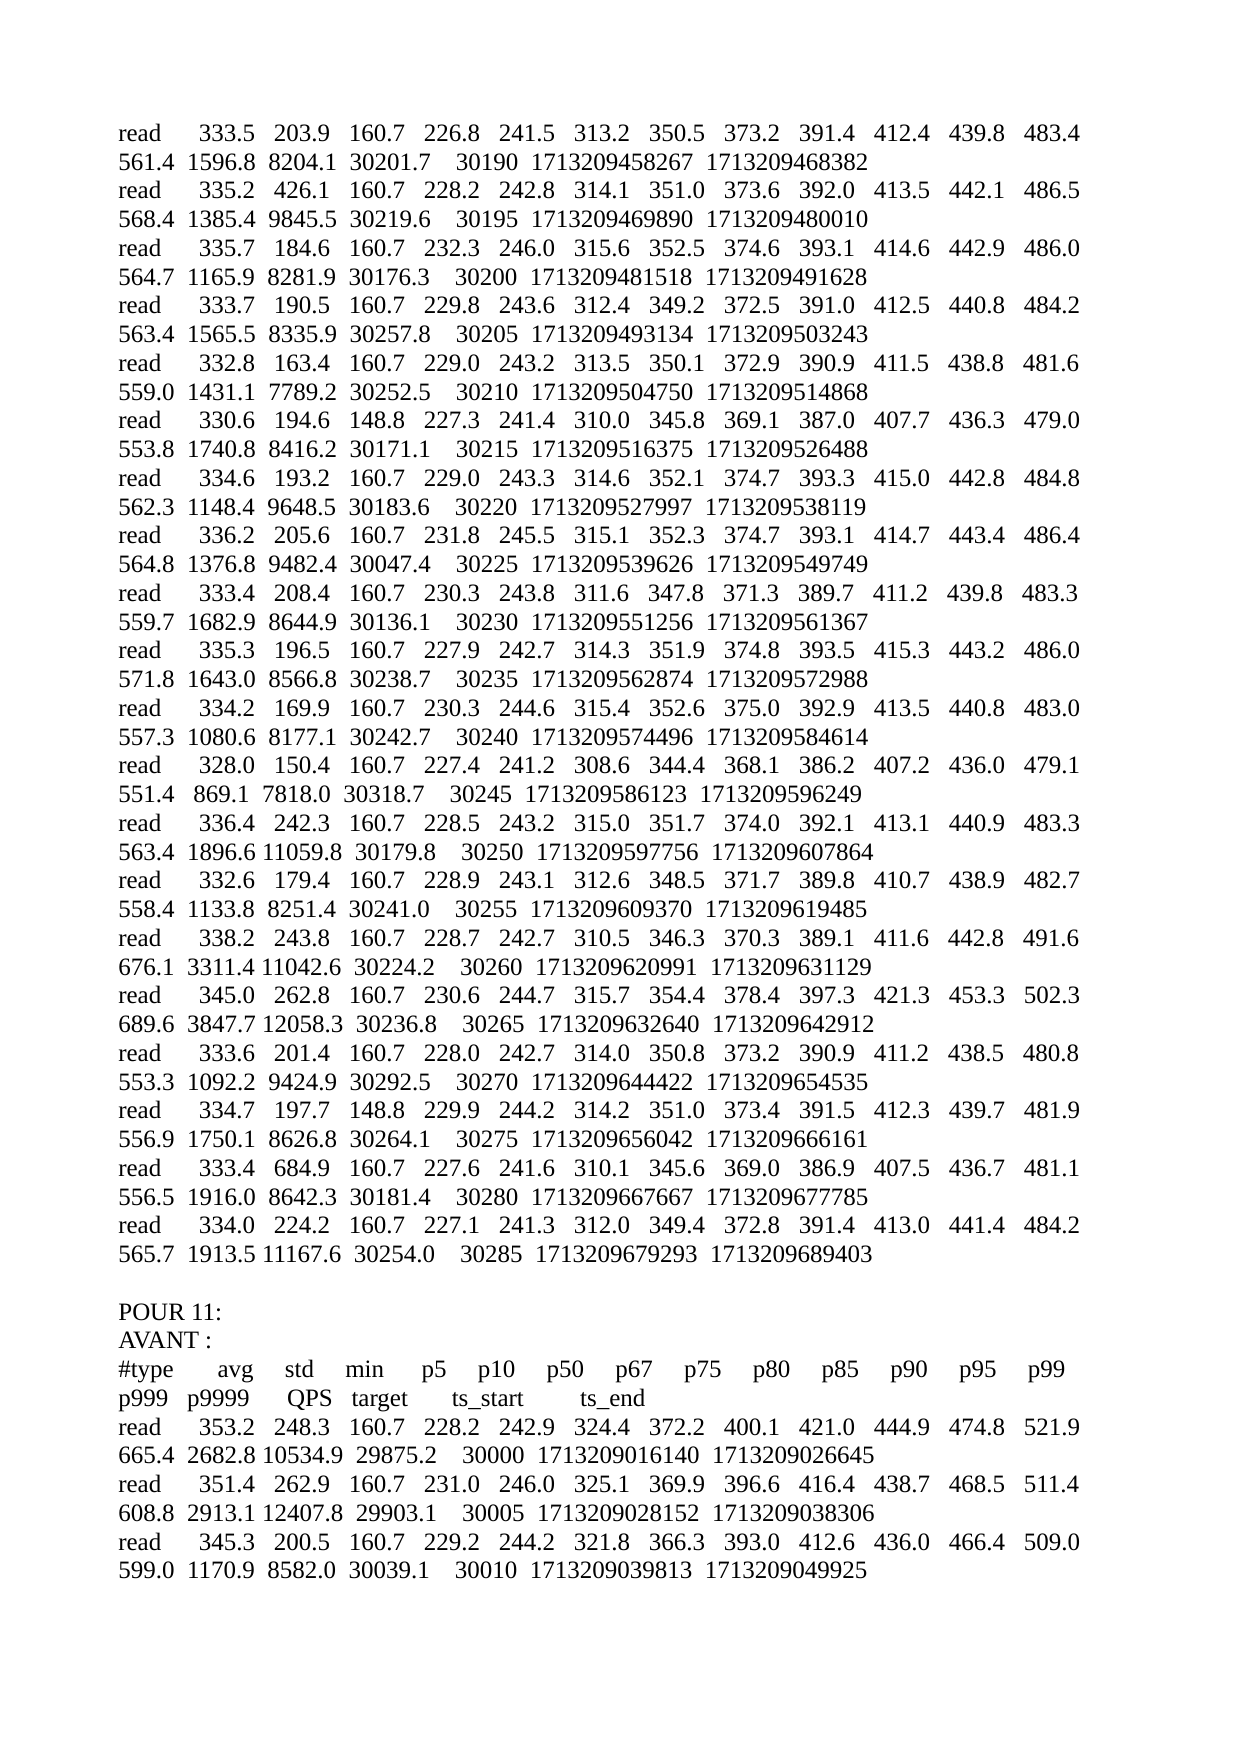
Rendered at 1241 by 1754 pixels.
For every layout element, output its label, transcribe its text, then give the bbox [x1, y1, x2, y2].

text read 333.7 190.5 160.7 229.8 243.6 312.4 349.2 372.5 391.0 412.5 440.8 484.2 563.4 1565.5 8335.9 30257.8 30205 1713209493134 1713209503243 [118, 291, 1122, 348]
text AVANT : [118, 1326, 1122, 1354]
text read 336.4 242.3 160.7 228.5 243.2 315.0 351.7 374.0 392.1 413.1 440.9 483.3 563.4 1896.6 11059.8 30179.8 30250 1713209597756 1713209607864 [118, 808, 1122, 866]
text read 332.8 163.4 160.7 229.0 243.2 313.5 350.1 372.9 390.9 411.5 438.8 481.6 559.0 1431.1 7789.2 30252.5 30210 1713209504750 1713209514868 [118, 348, 1122, 406]
text read 334.2 169.9 160.7 230.3 244.6 315.4 352.6 375.0 392.9 413.5 440.8 483.0 557.3 1080.6 8177.1 30242.7 30240 1713209574496 1713209584614 [118, 693, 1122, 751]
text read 333.6 201.4 160.7 228.0 242.7 314.0 350.8 373.2 390.9 411.2 438.5 480.8 553.3 1092.2 9424.9 30292.5 30270 1713209644422 1713209654535 [118, 1038, 1122, 1096]
text read 328.0 150.4 160.7 227.4 241.2 308.6 344.4 368.1 386.2 407.2 436.0 479.1 551.4 869.1 7818.0 30318.7 30245 1713209586123 1713209596249 [118, 751, 1122, 808]
text read 351.4 262.9 160.7 231.0 246.0 325.1 369.9 396.6 416.4 438.7 468.5 511.4 608.8 2913.1 12407.8 29903.1 30005 1713209028152 1713209038306 [118, 1469, 1122, 1527]
text read 333.4 208.4 160.7 230.3 243.8 311.6 347.8 371.3 389.7 411.2 439.8 483.3 559.7 1682.9 8644.9 30136.1 30230 1713209551256 1713209561367 [118, 578, 1122, 636]
text read 334.6 193.2 160.7 229.0 243.3 314.6 352.1 374.7 393.3 415.0 442.8 484.8 562.3 1148.4 9648.5 30183.6 30220 1713209527997 1713209538119 [118, 463, 1122, 521]
text read 334.7 197.7 148.8 229.9 244.2 314.2 351.0 373.4 391.5 412.3 439.7 481.9 556.9 1750.1 8626.8 30264.1 30275 1713209656042 1713209666161 [118, 1096, 1122, 1153]
text read 345.0 262.8 160.7 230.6 244.7 315.7 354.4 378.4 397.3 421.3 453.3 502.3 689.6 3847.7 12058.3 30236.8 30265 1713209632640 1713209642912 [118, 981, 1122, 1038]
text #type avg std min p5 p10 p50 p67 p75 p80 p85 p90 p95 p99 p999 p9999 QPS target ts_start ts_end [118, 1354, 1122, 1412]
text read 338.2 243.8 160.7 228.7 242.7 310.5 346.3 370.3 389.1 411.6 442.8 491.6 676.1 3311.4 11042.6 30224.2 30260 1713209620991 1713209631129 [118, 923, 1122, 981]
text read 345.3 200.5 160.7 229.2 244.2 321.8 366.3 393.0 412.6 436.0 466.4 509.0 599.0 1170.9 8582.0 30039.1 30010 1713209039813 1713209049925 [118, 1527, 1122, 1584]
text POUR 11: [118, 1297, 1122, 1326]
text read 333.5 203.9 160.7 226.8 241.5 313.2 350.5 373.2 391.4 412.4 439.8 483.4 561.4 1596.8 8204.1 30201.7 30190 1713209458267 1713209468382 [118, 118, 1122, 176]
text read 335.2 426.1 160.7 228.2 242.8 314.1 351.0 373.6 392.0 413.5 442.1 486.5 568.4 1385.4 9845.5 30219.6 30195 1713209469890 1713209480010 [118, 176, 1122, 233]
text read 353.2 248.3 160.7 228.2 242.9 324.4 372.2 400.1 421.0 444.9 474.8 521.9 665.4 2682.8 10534.9 29875.2 30000 1713209016140 1713209026645 [118, 1412, 1122, 1469]
text read 335.7 184.6 160.7 232.3 246.0 315.6 352.5 374.6 393.1 414.6 442.9 486.0 564.7 1165.9 8281.9 30176.3 30200 1713209481518 1713209491628 [118, 233, 1122, 291]
text read 336.2 205.6 160.7 231.8 245.5 315.1 352.3 374.7 393.1 414.7 443.4 486.4 564.8 1376.8 9482.4 30047.4 30225 1713209539626 1713209549749 [118, 521, 1122, 578]
text read 333.4 684.9 160.7 227.6 241.6 310.1 345.6 369.0 386.9 407.5 436.7 481.1 556.5 1916.0 8642.3 30181.4 30280 1713209667667 1713209677785 [118, 1153, 1122, 1211]
text read 330.6 194.6 148.8 227.3 241.4 310.0 345.8 369.1 387.0 407.7 436.3 479.0 553.8 1740.8 8416.2 30171.1 30215 1713209516375 1713209526488 [118, 406, 1122, 463]
text read 334.0 224.2 160.7 227.1 241.3 312.0 349.4 372.8 391.4 413.0 441.4 484.2 565.7 1913.5 11167.6 30254.0 30285 1713209679293 1713209689403 [118, 1211, 1122, 1268]
text read 335.3 196.5 160.7 227.9 242.7 314.3 351.9 374.8 393.5 415.3 443.2 486.0 571.8 1643.0 8566.8 30238.7 30235 1713209562874 1713209572988 [118, 636, 1122, 693]
text read 332.6 179.4 160.7 228.9 243.1 312.6 348.5 371.7 389.8 410.7 438.9 482.7 558.4 1133.8 8251.4 30241.0 30255 1713209609370 1713209619485 [118, 866, 1122, 923]
